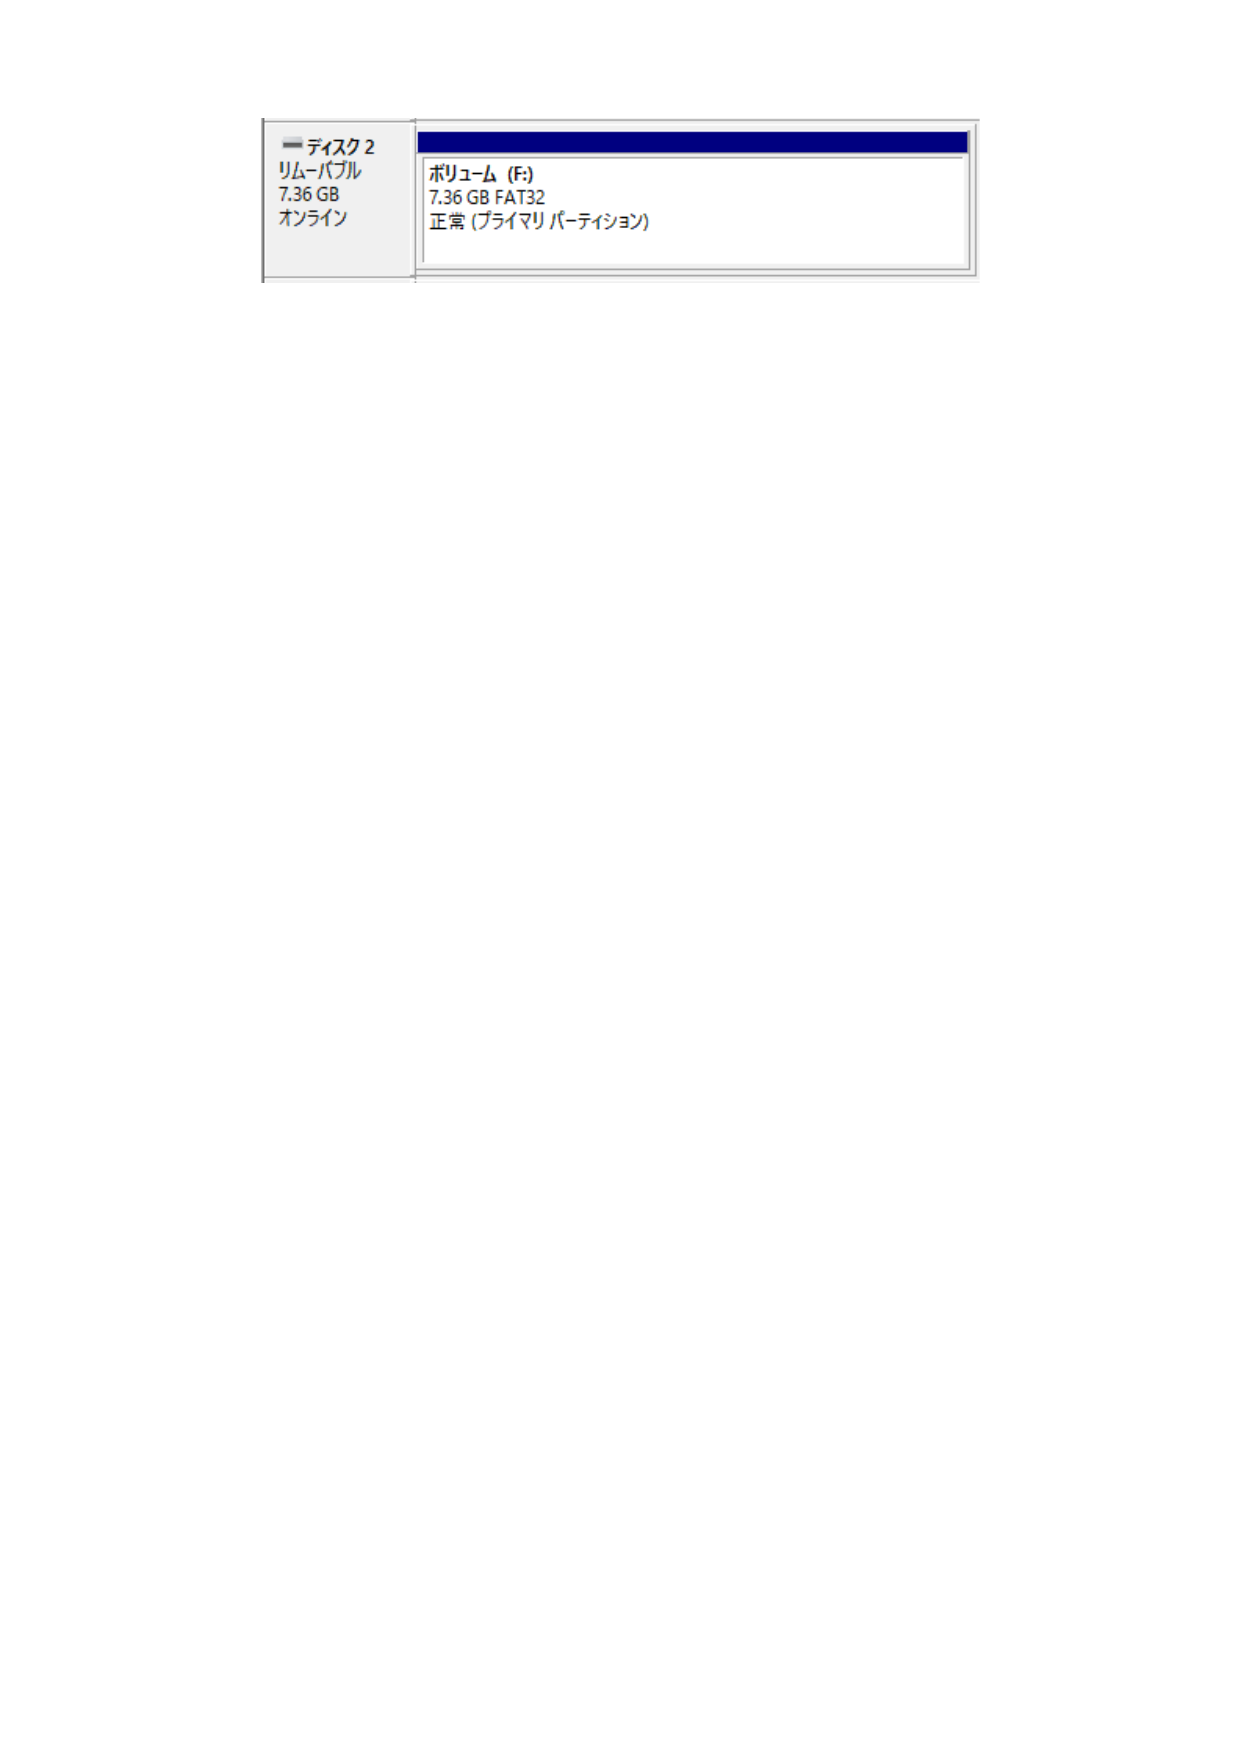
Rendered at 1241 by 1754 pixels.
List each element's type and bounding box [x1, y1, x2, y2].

picture [260, 118, 980, 283]
